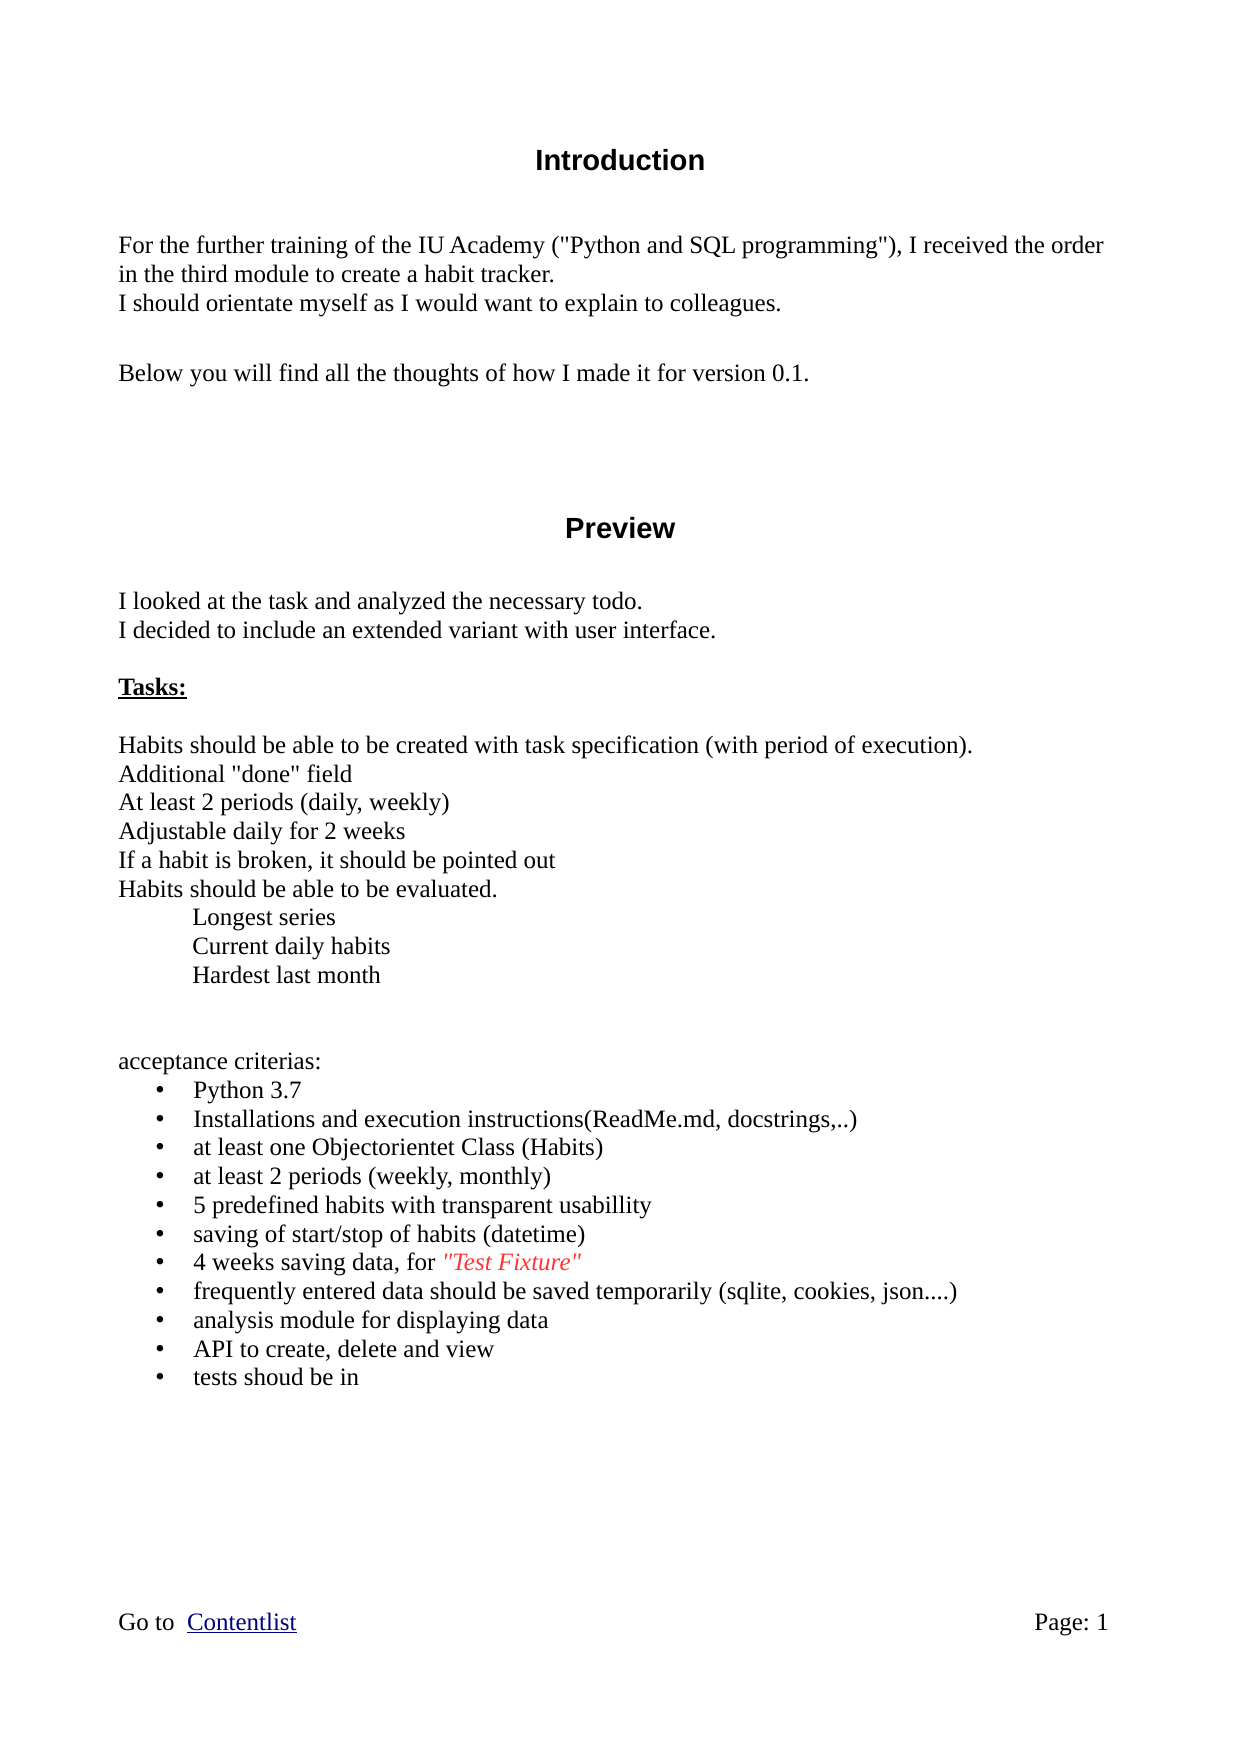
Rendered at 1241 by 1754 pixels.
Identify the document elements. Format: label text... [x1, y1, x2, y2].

text Habits should be able to be evaluated. [118, 874, 1122, 902]
list saving of start/stop of habits (datetime) [156, 1219, 1122, 1247]
subtitle Introduction [118, 143, 1122, 177]
text Additional "done" field [118, 759, 1122, 787]
list analysis module for displaying data [156, 1305, 1122, 1334]
list Python 3.7 [156, 1075, 1122, 1104]
list API to create, delete and view [156, 1334, 1122, 1362]
list frequently entered data should be saved temporarily (sqlite, cookies, json....) [156, 1276, 1122, 1305]
list 5 predefined habits with transparent usabillity [156, 1190, 1122, 1219]
text Tasks: [118, 672, 1122, 701]
text Longest series Current daily habits [118, 902, 1122, 960]
list 4 weeks saving data, for "Test Fixture" [156, 1247, 1122, 1276]
subtitle Preview [118, 511, 1122, 545]
list at least one Objectorientet Class (Habits) [156, 1132, 1122, 1161]
text If a habit is broken, it should be pointed out [118, 845, 1122, 874]
text I looked at the task and analyzed the necessary todo. I decided to include an extended variant with user interface. [118, 586, 1122, 672]
list at least 2 periods (weekly, monthly) [156, 1161, 1122, 1190]
text acceptance criterias: [118, 1046, 1122, 1075]
text Adjustable daily for 2 weeks [118, 816, 1122, 845]
list tests shoud be in [156, 1362, 1122, 1391]
text For the further training of the IU Academy ("Python and SQL programming"), I received the order in the third module to create a habit tracker. I should orientate myself as I would want to explain to colleagues. [118, 230, 1122, 317]
text Hardest last month [118, 960, 1122, 989]
text Below you will find all the thoughts of how I made it for version 0.1. [118, 329, 1122, 387]
list Installations and execution instructions(ReadMe.md, docstrings,..) [156, 1104, 1122, 1132]
text At least 2 periods (daily, weekly) [118, 787, 1122, 816]
text Habits should be able to be created with task specification (with period of execution). [118, 730, 1122, 759]
